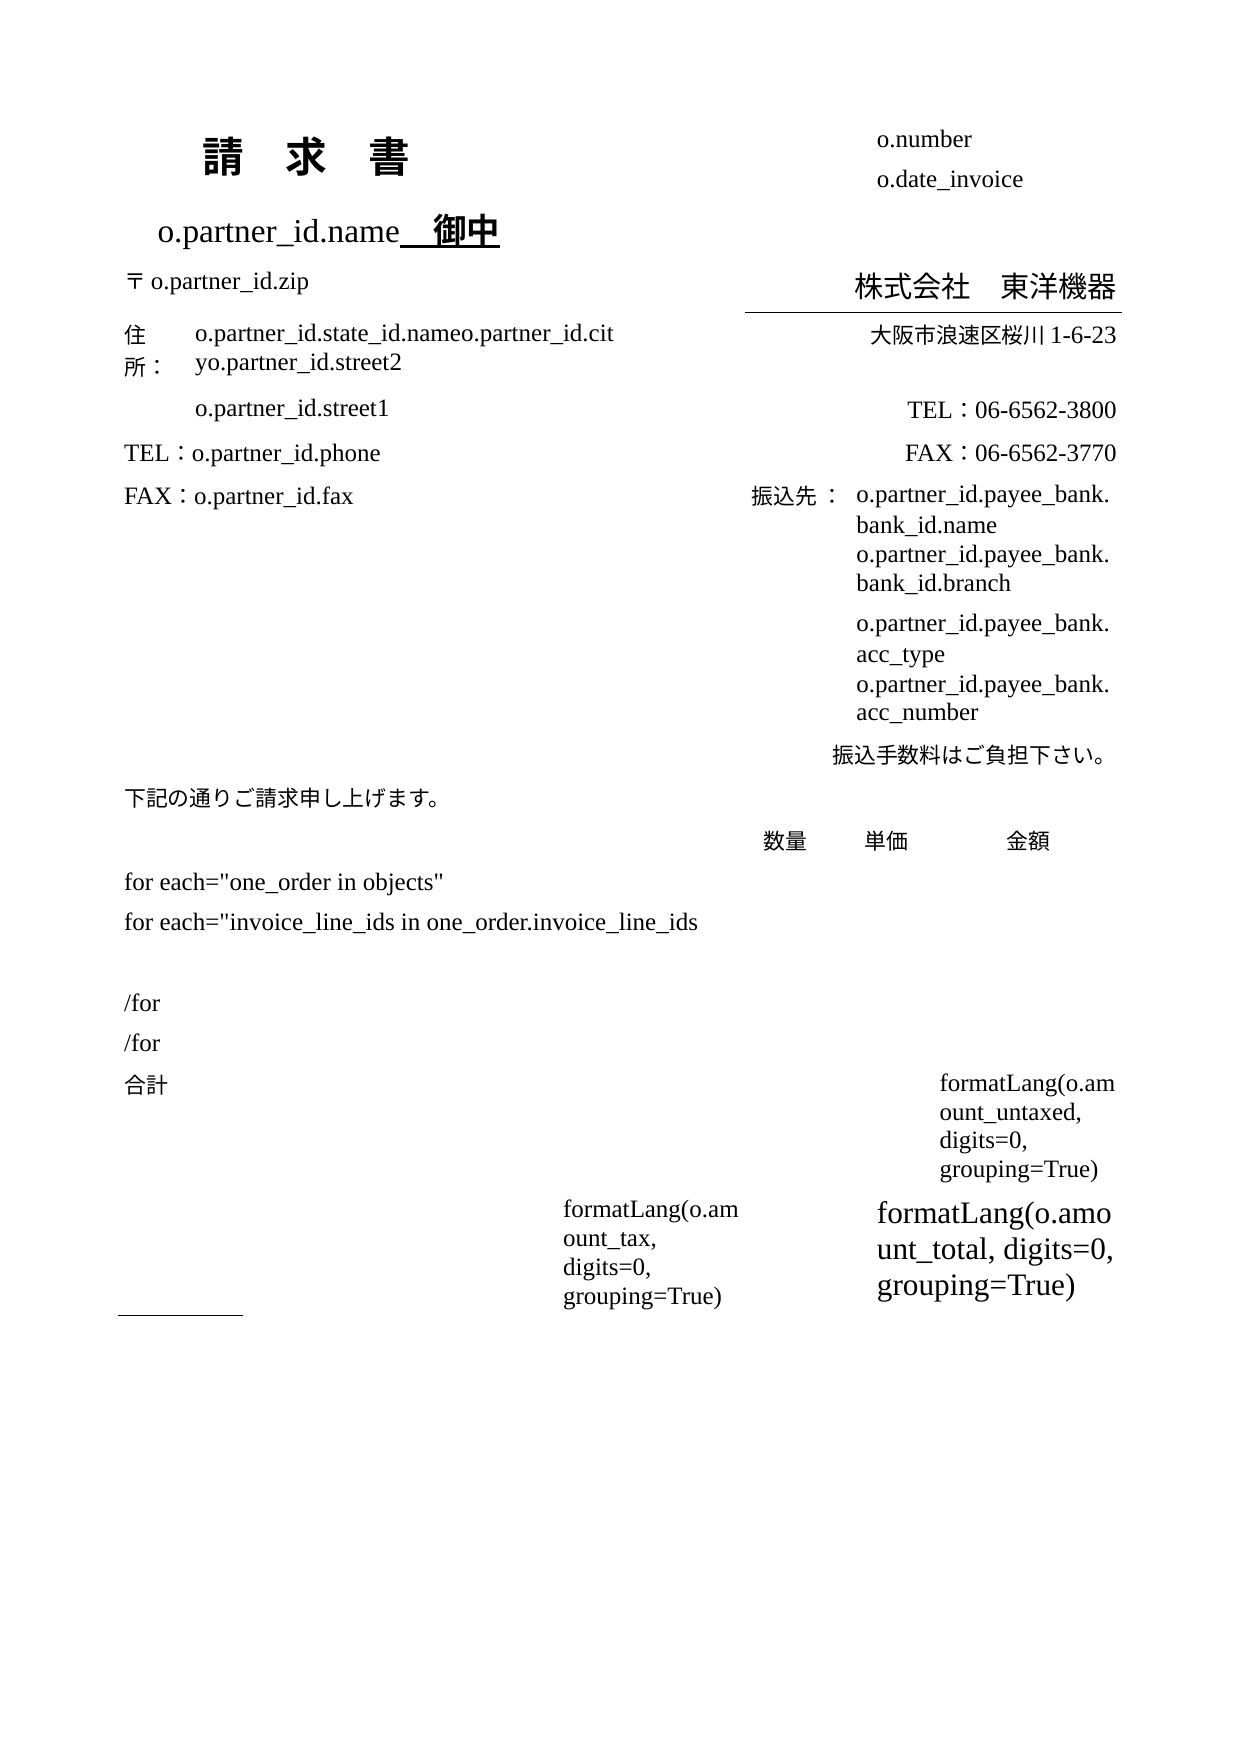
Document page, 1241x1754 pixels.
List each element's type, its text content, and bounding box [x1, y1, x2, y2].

table_cell [118, 387, 189, 430]
table_header [620, 118, 745, 158]
table_cell [839, 942, 933, 982]
table_cell [620, 430, 745, 473]
table_cell FAX：06-6562-3770 [745, 430, 1122, 473]
table_cell [494, 775, 620, 818]
table_header [494, 118, 620, 158]
table_cell [620, 258, 745, 312]
table_cell formatLang(o.amount_total, digits=0, grouping=True) [871, 1189, 1122, 1315]
table_cell 振込手数料はご負担下さい。 [745, 732, 1122, 775]
table_cell 住所： [118, 312, 189, 387]
table_cell [745, 1189, 871, 1315]
table_cell [118, 603, 494, 732]
table_cell [871, 775, 996, 818]
table_cell [620, 158, 745, 198]
table_cell formatLang(o.amount_tax, digits=0, grouping=True) [557, 1189, 745, 1315]
table_cell FAX：o.partner_id.fax [118, 473, 494, 602]
table_cell /for [118, 982, 1122, 1022]
table_cell [620, 312, 745, 387]
table_cell 数量 [733, 818, 838, 861]
table_cell [243, 1189, 369, 1315]
table_cell [745, 775, 871, 818]
table_cell [432, 1189, 557, 1315]
table_cell [620, 732, 745, 775]
table_header 請 求 書 [118, 118, 494, 198]
table_cell 〒 o.partner_id.zip [118, 258, 369, 312]
table_cell [494, 258, 620, 312]
table_header [745, 118, 871, 158]
table_cell [745, 158, 871, 198]
table_cell 大阪市浪速区桜川1-6-23 [745, 313, 1122, 387]
table_cell 単価 [839, 818, 933, 861]
table_cell [996, 199, 1122, 258]
table_cell [996, 775, 1122, 818]
table_cell [118, 942, 732, 982]
table_cell [118, 1189, 243, 1315]
table_cell formatLang(o.amount_untaxed, digits=0, grouping=True) [934, 1062, 1122, 1189]
table_header o.number [871, 118, 1122, 158]
table_cell 株式会社 東洋機器 [745, 258, 1122, 312]
table_cell [494, 603, 620, 732]
table_cell [620, 603, 745, 732]
table_cell for each="one_order in objects" [118, 861, 1122, 901]
table_cell o.partner_id.state_id.nameo.partner_id.cityo.partner_id.street2 [189, 312, 620, 387]
table_cell TEL：06-6562-3800 [745, 387, 1122, 430]
table_cell [745, 603, 851, 732]
table_cell 下記の通りご請求申し上げます。 [118, 775, 494, 818]
table_cell [494, 732, 620, 775]
table_cell TEL：o.partner_id.phone [118, 430, 494, 473]
table_cell [494, 430, 620, 473]
table_cell o.partner_id.payee_bank.bank_id.name o.partner_id.payee_bank.bank_id.branch [851, 473, 1122, 602]
table_cell [620, 775, 745, 818]
table_cell o.partner_id.payee_bank.acc_type o.partner_id.payee_bank.acc_number [851, 603, 1122, 732]
table_cell [871, 199, 996, 258]
table_cell [494, 473, 620, 602]
table_cell [620, 473, 745, 602]
table_cell [620, 387, 745, 430]
table_cell 金額 [934, 818, 1122, 861]
table_cell for each="invoice_line_ids in one_order.invoice_line_ids [118, 901, 1122, 942]
table_cell [733, 942, 838, 982]
table_cell o.partner_id.name 御中 [118, 199, 745, 258]
table_cell [494, 158, 620, 198]
table_cell o.date_invoice [871, 158, 1122, 198]
table_cell [745, 199, 871, 258]
table_cell [118, 732, 243, 775]
table_cell /for [118, 1022, 1122, 1062]
table_cell [369, 732, 494, 775]
table_cell 振込先 ： [745, 473, 851, 602]
table_cell [934, 942, 1122, 982]
table_cell 合計 [118, 1062, 933, 1189]
table_cell [118, 818, 732, 861]
table_cell [369, 258, 494, 312]
table_cell [243, 732, 369, 775]
table_cell [369, 1189, 432, 1315]
table_cell o.partner_id.street1 [189, 387, 620, 430]
